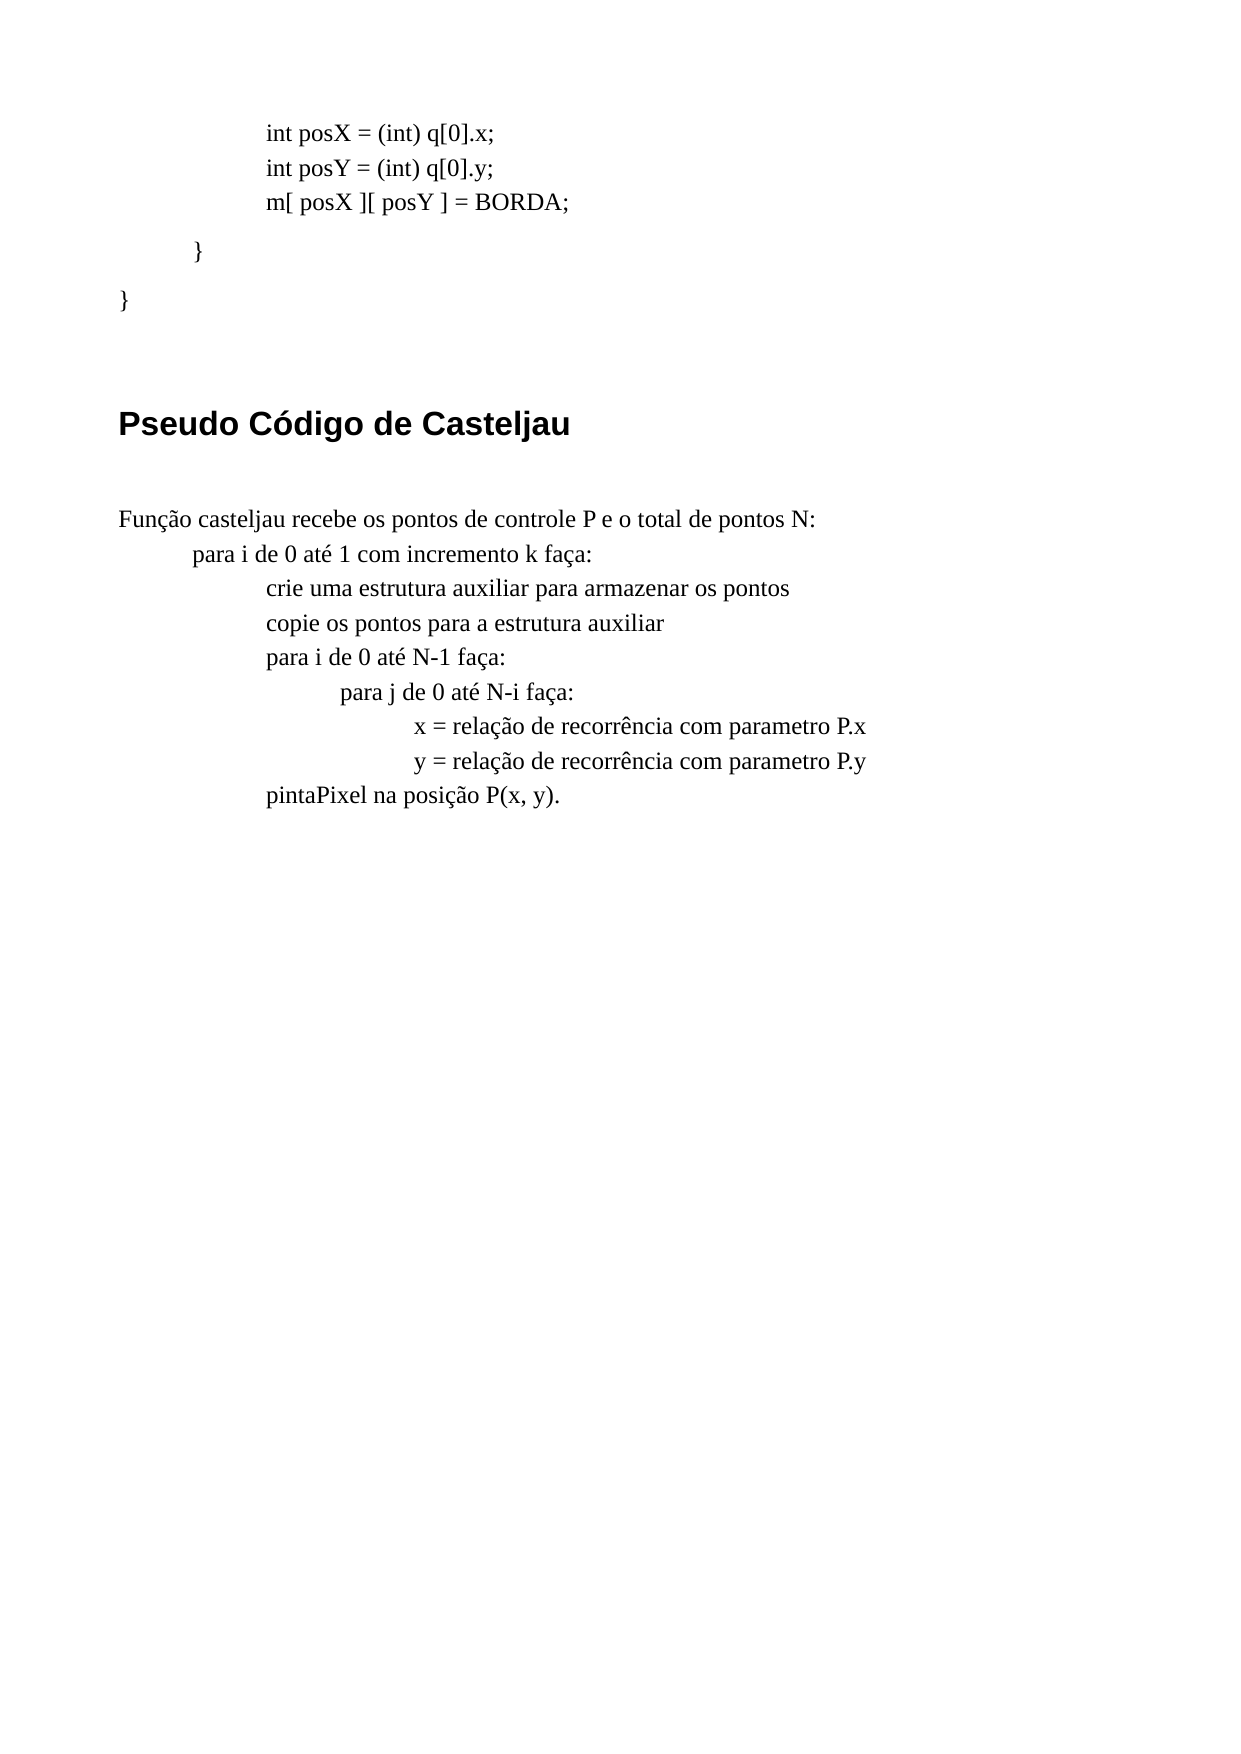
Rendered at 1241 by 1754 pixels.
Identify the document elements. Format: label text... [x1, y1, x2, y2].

subtitle Pseudo Código de Casteljau [118, 404, 1122, 443]
text } [118, 236, 1122, 265]
text } [118, 285, 1122, 314]
text int posX = (int) q[0].x; int posY = (int) q[0].y; m[ posX ][ posY ] = BORDA; [118, 118, 1122, 216]
text Função casteljau recebe os pontos de controle P e o total de pontos N: para i de 0 até 1 com incremento k faça: crie uma estrutura auxiliar para armazenar os pontos copie os pontos para a estrutura auxiliar para i de 0 até N-1 faça: para j de 0 até N-i faça: x = relação de recorrência com parametro P.x y = relação de recorrência com parametro P.y pintaPixel na posição P(x, y). [118, 504, 1122, 809]
